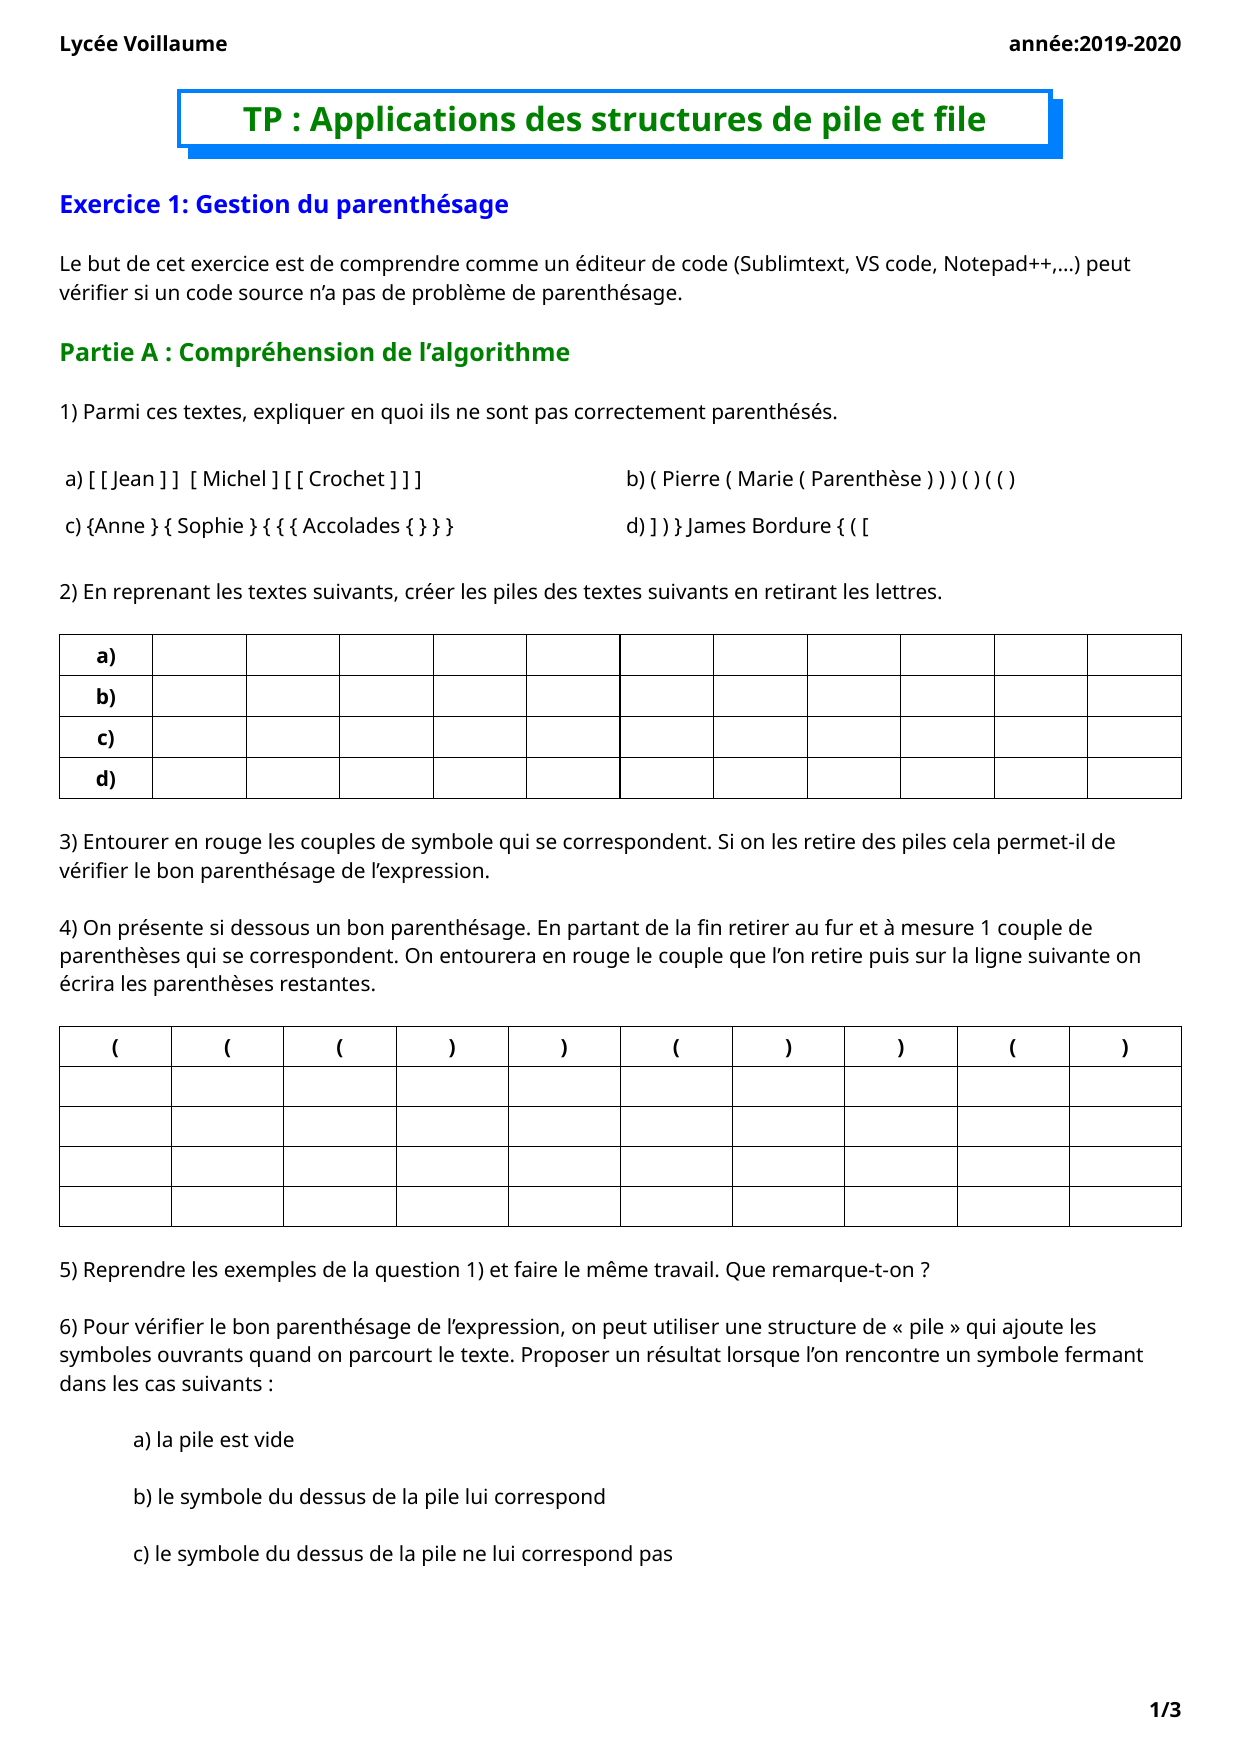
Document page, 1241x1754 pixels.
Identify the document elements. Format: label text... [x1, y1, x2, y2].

table_cell [1070, 1147, 1181, 1186]
table_cell [397, 1147, 508, 1186]
table_cell [808, 758, 900, 798]
table_cell [901, 717, 994, 757]
table_cell [340, 758, 433, 798]
table_cell [621, 1187, 732, 1226]
table_cell [845, 1107, 957, 1146]
text c) le symbole du dessus de la pile ne lui correspond pas [59, 1539, 1181, 1568]
table_cell [958, 1067, 1069, 1106]
text 3) Entourer en rouge les couples de symbole qui se correspondent. Si on les retire des piles cela permet-il de vérifier le bon parenthésage de l’expression. [59, 827, 1181, 884]
table_cell [621, 1067, 732, 1106]
table_cell [153, 676, 246, 716]
table_header ( [60, 1027, 171, 1066]
table_cell [434, 676, 526, 716]
table_cell [172, 1147, 283, 1186]
table_cell [995, 717, 1087, 757]
text Le but de cet exercice est de comprendre comme un éditeur de code (Sublimtext, VS code, Notepad++,…) peut vérifier si un code source n’a pas de problème de parenthésage. [59, 249, 1181, 306]
table_header [527, 635, 619, 675]
table_cell [714, 676, 807, 716]
table_cell [284, 1107, 396, 1146]
table_cell [434, 758, 526, 798]
text 6) Pour vérifier le bon parenthésage de l’expression, on peut utiliser une structure de « pile » qui ajoute les symboles ouvrants quand on parcourt le texte. Proposer un résultat lorsque l’on rencontre un symbole fermant dans les cas suivants : [59, 1312, 1181, 1397]
table_cell [340, 717, 433, 757]
table_header a) [60, 635, 152, 675]
table_cell [1070, 1067, 1181, 1106]
table_cell [527, 758, 619, 798]
table_cell [509, 1147, 620, 1186]
table_header ( [621, 1027, 732, 1066]
table_header [808, 635, 900, 675]
table_cell [172, 1107, 283, 1146]
table_cell [509, 1067, 620, 1106]
table_cell [901, 676, 994, 716]
table_cell [621, 717, 713, 757]
text Partie A : Compréhension de l’algorithme [59, 335, 1181, 369]
table_header [1088, 635, 1181, 675]
text TP : Applications des structures de pile et file [181, 93, 1048, 144]
text b) le symbole du dessus de la pile lui correspond [59, 1482, 1181, 1511]
table_header [901, 635, 994, 675]
table_cell [621, 1107, 732, 1146]
table_cell [733, 1147, 844, 1186]
table_header [995, 635, 1087, 675]
table_cell d) [60, 758, 152, 798]
table_header ) [1070, 1027, 1181, 1066]
table_cell [509, 1187, 620, 1226]
table_header [153, 635, 246, 675]
table_header b) ( Pierre ( Marie ( Parenthèse ) ) ) ( ) ( ( ) [620, 454, 1181, 502]
table_cell [1088, 717, 1181, 757]
table_cell [60, 1147, 171, 1186]
table_cell [901, 758, 994, 798]
table_header ( [172, 1027, 283, 1066]
table_cell [340, 676, 433, 716]
table_cell [845, 1067, 957, 1106]
table_cell [284, 1067, 396, 1106]
table_header [247, 635, 339, 675]
table_cell [714, 717, 807, 757]
table_cell [397, 1067, 508, 1106]
table_cell [153, 758, 246, 798]
table_cell [60, 1107, 171, 1146]
table_cell [1070, 1107, 1181, 1146]
text 4) On présente si dessous un bon parenthésage. En partant de la fin retirer au fur et à mesure 1 couple de parenthèses qui se correspondent. On entourera en rouge le couple que l’on retire puis sur la ligne suivante on écrira les parenthèses restantes. [59, 913, 1181, 998]
table_cell [995, 758, 1087, 798]
table_header [621, 635, 713, 675]
table_cell [621, 1147, 732, 1186]
table_cell [1088, 758, 1181, 798]
text a) la pile est vide [59, 1426, 1181, 1454]
text 1) Parmi ces textes, expliquer en quoi ils ne sont pas correctement parenthésés. [59, 397, 1181, 426]
table_cell [621, 758, 713, 798]
table_cell [845, 1187, 957, 1226]
table_cell [714, 758, 807, 798]
table_cell [247, 758, 339, 798]
table_cell [527, 717, 619, 757]
table_cell [172, 1067, 283, 1106]
table_cell [247, 676, 339, 716]
table_cell [733, 1107, 844, 1146]
table_header ) [397, 1027, 508, 1066]
table_cell c) [60, 717, 152, 757]
table_cell [397, 1107, 508, 1146]
table_cell [247, 717, 339, 757]
table_cell [527, 676, 619, 716]
table_cell [995, 676, 1087, 716]
table_cell [808, 676, 900, 716]
table_cell b) [60, 676, 152, 716]
table_cell [1070, 1187, 1181, 1226]
table_header [340, 635, 433, 675]
table_cell [808, 717, 900, 757]
table_cell [60, 1067, 171, 1106]
table_cell [958, 1187, 1069, 1226]
table_cell [1088, 676, 1181, 716]
table_cell [284, 1187, 396, 1226]
text 5) Reprendre les exemples de la question 1) et faire le même travail. Que remarque-t-on ? [59, 1255, 1181, 1283]
table_cell [284, 1147, 396, 1186]
table_cell d) ] ) } James Bordure { ( [ [620, 502, 1181, 549]
table_cell [621, 676, 713, 716]
table_cell [733, 1067, 844, 1106]
table_header ) [733, 1027, 844, 1066]
table_header [434, 635, 526, 675]
text Exercice 1: Gestion du parenthésage [59, 187, 1181, 221]
table_header ( [284, 1027, 396, 1066]
table_cell [60, 1187, 171, 1226]
table_cell [733, 1187, 844, 1226]
table_header ) [845, 1027, 957, 1066]
table_cell [509, 1107, 620, 1146]
text 2) En reprenant les textes suivants, créer les piles des textes suivants en retirant les lettres. [59, 577, 1181, 606]
table_cell [958, 1107, 1069, 1146]
table_cell [845, 1147, 957, 1186]
table_header ( [958, 1027, 1069, 1066]
table_cell [153, 717, 246, 757]
table_cell c) {Anne } { Sophie } { { { Accolades { } } } [59, 502, 620, 549]
table_cell [172, 1187, 283, 1226]
table_header a) [ [ Jean ] ] [ Michel ] [ [ Crochet ] ] ] [59, 454, 620, 502]
table_header [714, 635, 807, 675]
table_cell [434, 717, 526, 757]
table_cell [397, 1187, 508, 1226]
table_header ) [509, 1027, 620, 1066]
table_cell [958, 1147, 1069, 1186]
